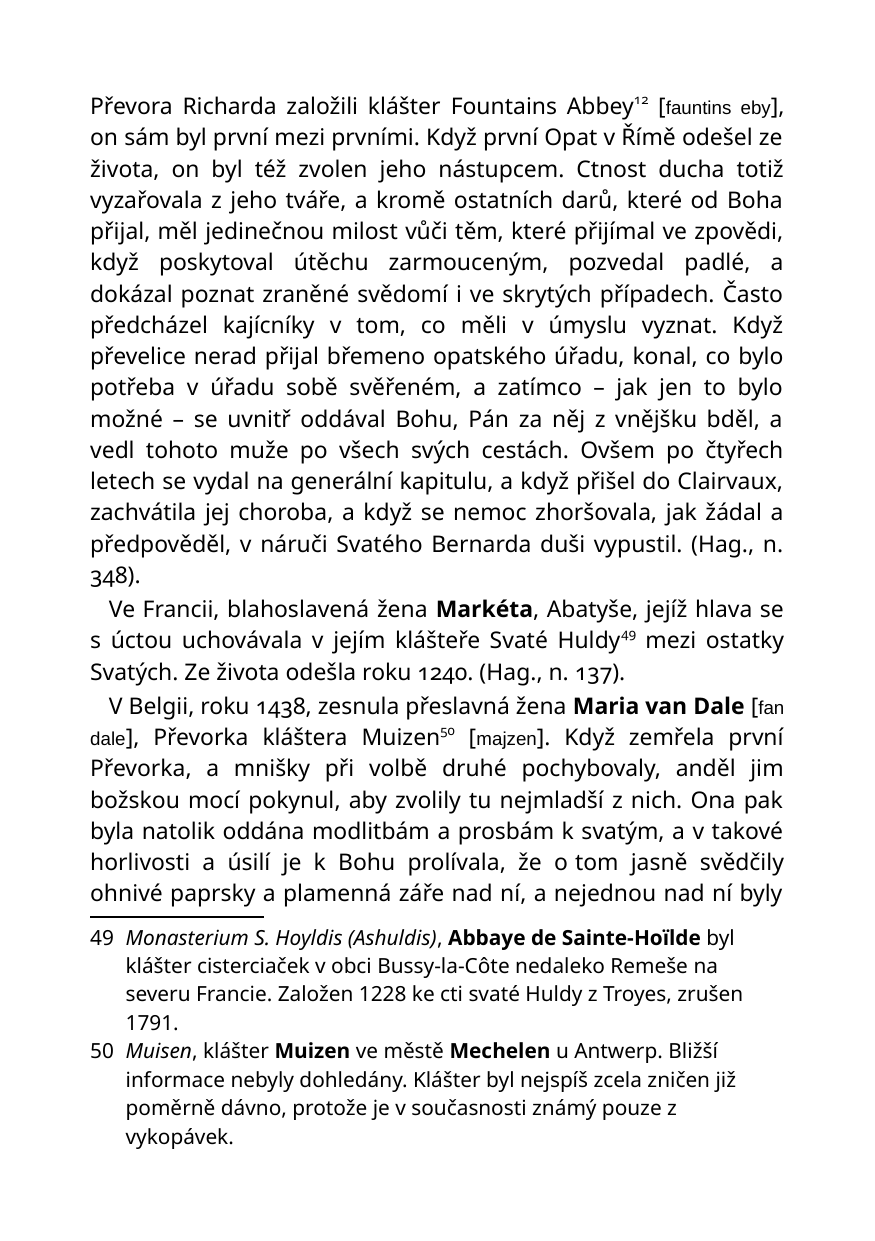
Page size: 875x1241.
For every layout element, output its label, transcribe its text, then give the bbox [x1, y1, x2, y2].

text Ve Francii, blahoslavená žena Markéta, Abatyše, jejíž hlava se s úctou uchovávala v jejím klášteře Svaté Huldy mezi ostatky Svatých. Ze života odešla roku 1240. (Hag., n. 137). [90, 593, 784, 687]
text Muisen, klášter Muizen ve městě Mechelen u Antwerp. Bližší informace nebyly dohledány. Klášter byl nejspíš zcela zničen již poměrně dávno, protože je v současnosti známý pouze z vykopávek. [90, 1036, 784, 1150]
text Převora Richarda založili klášter Fountains Abbey12 [fauntins eby], on sám byl první mezi prvními. Když první Opat v Římě odešel ze života, on byl též zvolen jeho nástupcem. Ctnost ducha totiž vyzařovala z jeho tváře, a kromě ostatních darů, které od Boha přijal, měl jedinečnou milost vůči těm, které přijímal ve zpovědi, když poskytoval útěchu zarmouceným, pozvedal padlé, a dokázal poznat zraněné svědomí i ve skrytých případech. Často předcházel kajícníky v tom, co měli v úmyslu vyznat. Když převelice nerad přijal břemeno opatského úřadu, konal, co bylo potřeba v úřadu sobě svěřeném, a zatímco – jak jen to bylo možné – se uvnitř oddával Bohu, Pán za něj z vnějšku bděl, a vedl tohoto muže po všech svých cestách. Ovšem po čtyřech letech se vydal na generální kapitulu, a když přišel do Clairvaux, zachvátila jej choroba, a když se nemoc zhoršovala, jak žádal a předpověděl, v náruči Svatého Bernarda duši vypustil. (Hag., n. 348). [90, 90, 784, 590]
text Monasterium S. Hoyldis (Ashuldis), Abbaye de Sainte-Hoïlde byl klášter cisterciaček v obci Bussy-la-Côte nedaleko Remeše na severu Francie. Založen 1228 ke cti svaté Huldy z Troyes, zrušen 1791. [90, 923, 784, 1036]
text V Belgii, roku 1438, zesnula přeslavná žena Maria van Dale [fan dale], Převorka kláštera Muizen [majzen]. Když zemřela první Převorka, a mnišky při volbě druhé pochybovaly, anděl jim božskou mocí pokynul, aby zvolily tu nejmladší z nich. Ona pak byla natolik oddána modlitbám a prosbám k svatým, a v takové horlivosti a úsilí je k Bohu prolívala, že o tom jasně svědčily ohnivé paprsky a plamenná záře nad ní, a nejednou nad ní byly [90, 690, 784, 908]
